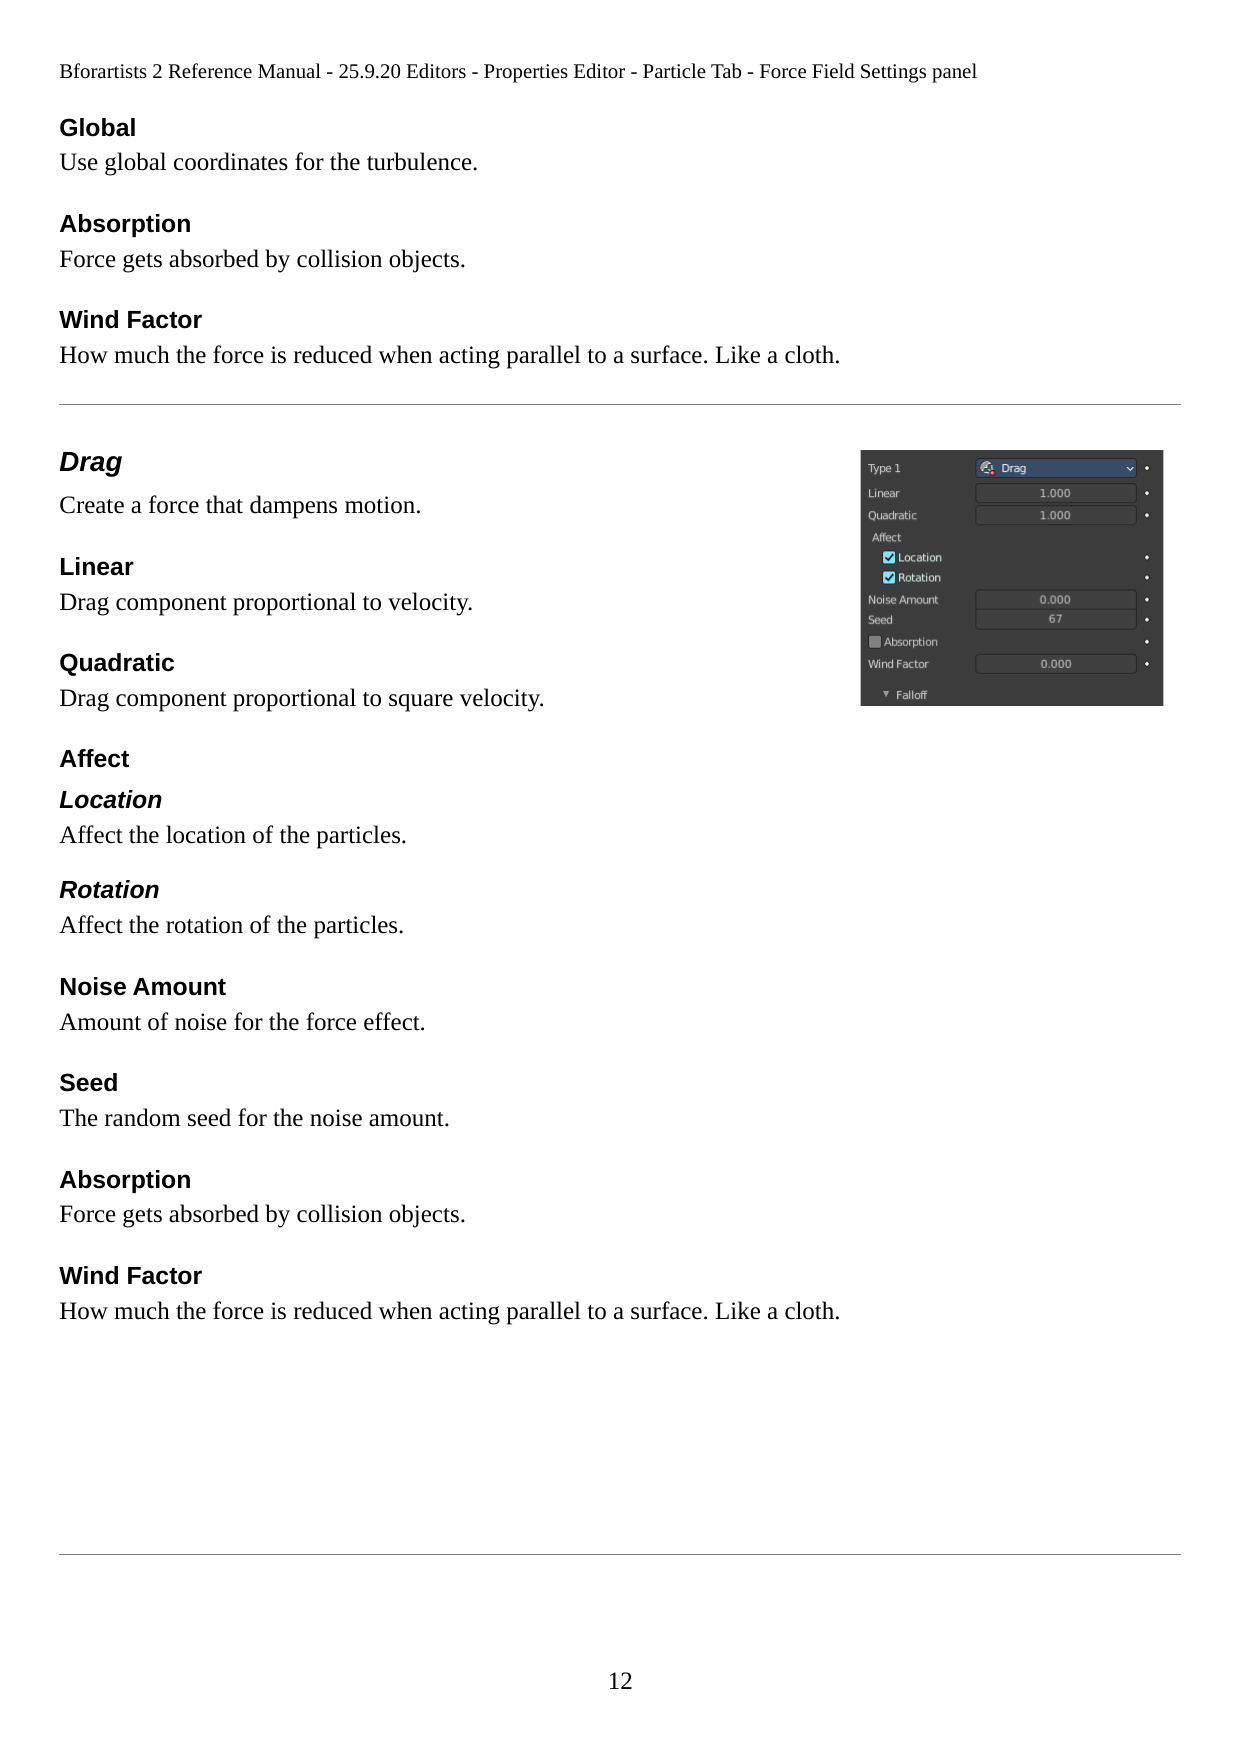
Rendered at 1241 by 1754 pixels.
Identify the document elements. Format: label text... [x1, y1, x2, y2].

text Drag component proportional to velocity. [59, 587, 860, 615]
text How much the force is reduced when acting parallel to a surface. Like a cloth. [59, 1296, 1181, 1324]
text Drag component proportional to square velocity. [59, 683, 1181, 712]
subtitle [1164, 552, 1181, 580]
subtitle [1164, 648, 1181, 677]
text Force gets absorbed by collision objects. [59, 244, 1181, 272]
subtitle Noise Amount [59, 972, 1181, 1001]
text The random seed for the noise amount. [59, 1103, 1181, 1132]
picture [860, 450, 1164, 706]
subtitle Wind Factor [59, 1261, 1181, 1289]
subtitle Seed [59, 1068, 1181, 1097]
text Create a force that dampens motion. [59, 490, 860, 519]
subtitle Drag [59, 446, 1181, 478]
subtitle Linear [59, 552, 860, 580]
subtitle Affect [59, 744, 1181, 773]
subtitle Global [59, 113, 1181, 141]
subtitle Wind Factor [59, 305, 1181, 334]
text Amount of noise for the force effect. [59, 1007, 1181, 1036]
subtitle Quadratic [59, 648, 860, 677]
text How much the force is reduced when acting parallel to a surface. Like a cloth. [59, 340, 1181, 369]
text Affect the rotation of the particles. [59, 910, 1181, 939]
subtitle Absorption [59, 209, 1181, 237]
subtitle Location [59, 786, 1181, 814]
text Use global coordinates for the turbulence. [59, 147, 1181, 176]
text Affect the location of the particles. [59, 820, 1181, 849]
subtitle Rotation [59, 876, 1181, 904]
text Force gets absorbed by collision objects. [59, 1199, 1181, 1228]
subtitle Absorption [59, 1165, 1181, 1193]
